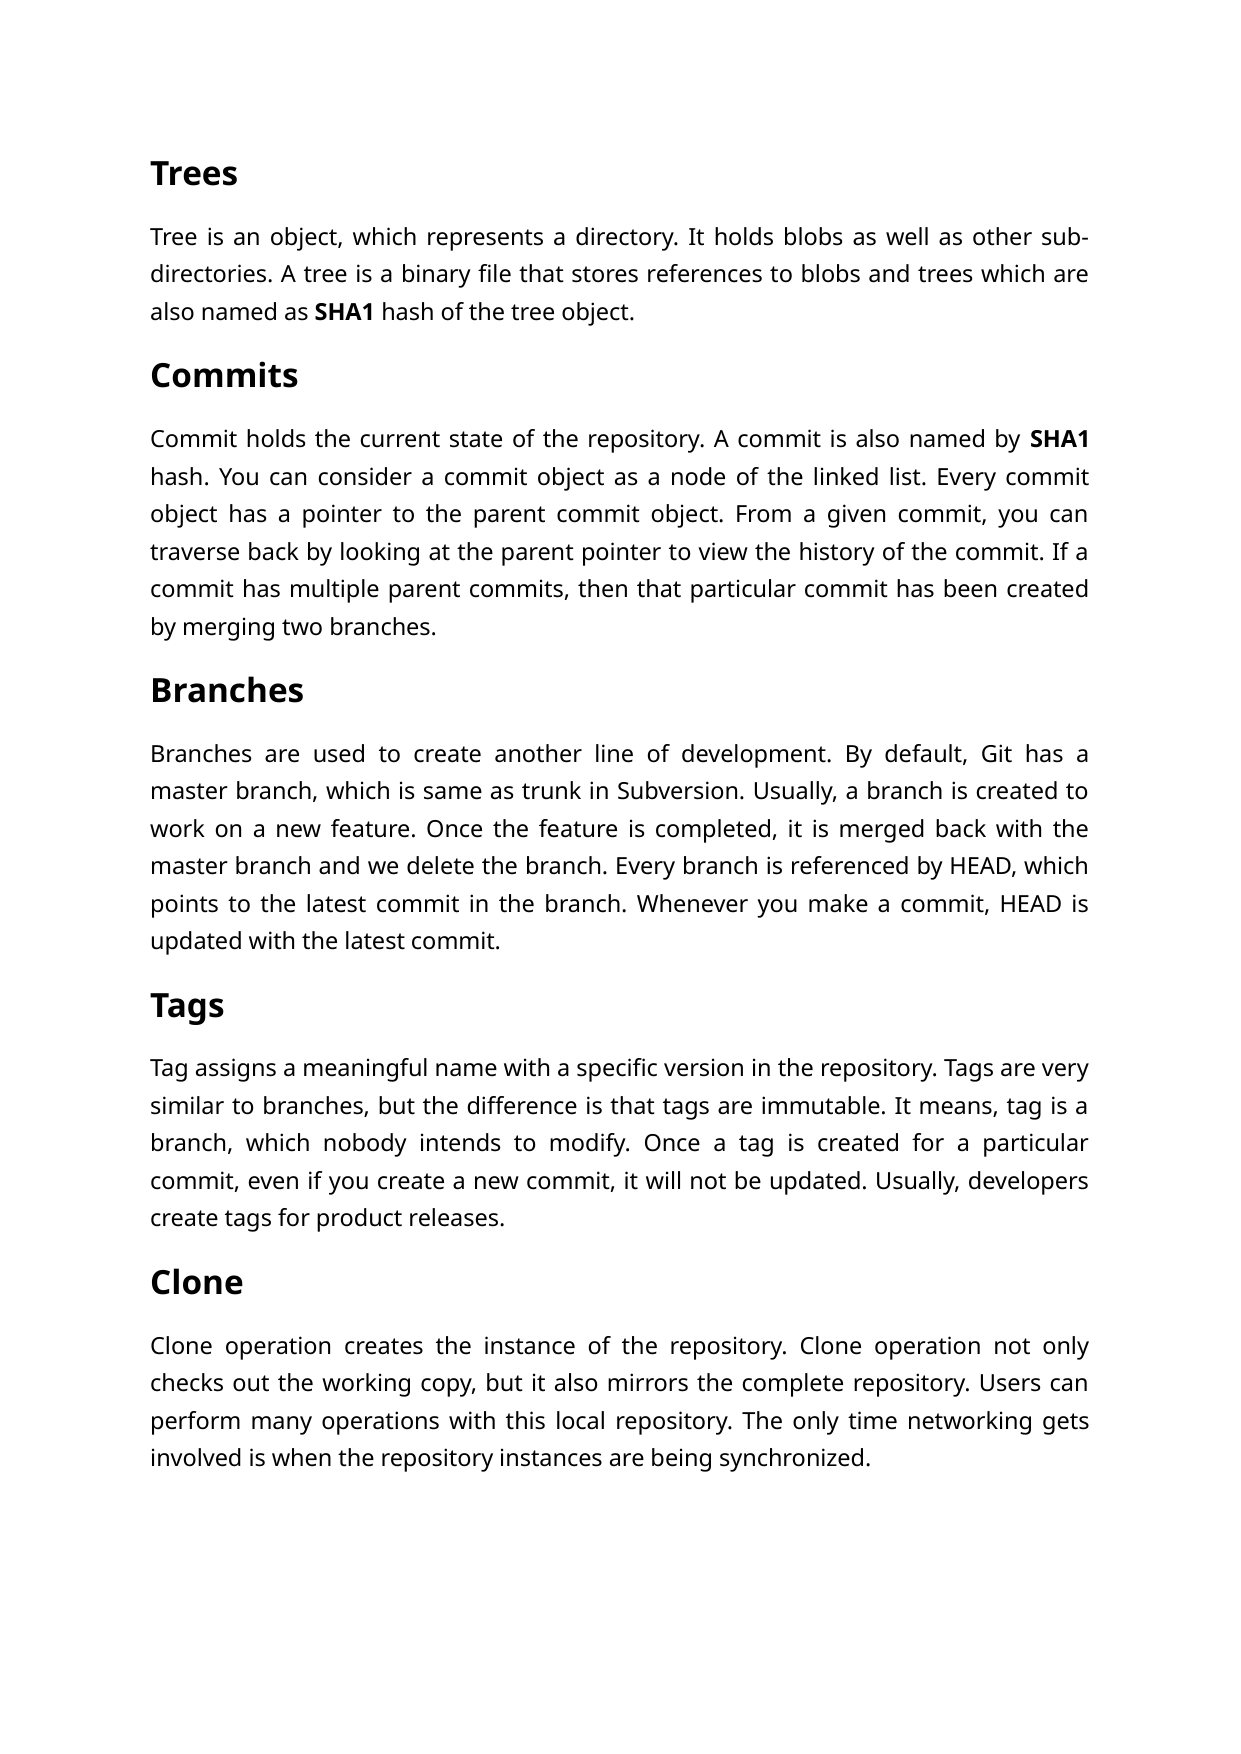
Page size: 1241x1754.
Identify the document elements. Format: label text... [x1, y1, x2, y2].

subtitle Branches [150, 667, 1090, 712]
subtitle Clone [150, 1259, 1090, 1304]
text Clone operation creates the instance of the repository. Clone operation not only checks out the working copy, but it also mirrors the complete repository. Users can perform many operations with this local repository. The only time networking gets involved is when the repository instances are being synchronized. [150, 1323, 1090, 1473]
subtitle Tags [150, 982, 1090, 1027]
text Commit holds the current state of the repository. A commit is also named by SHA1 hash. You can consider a commit object as a node of the linked list. Every commit object has a pointer to the parent commit object. From a given commit, you can traverse back by looking at the parent pointer to view the history of the commit. If a commit has multiple parent commits, then that particular commit has been created by merging two branches. [150, 417, 1090, 642]
subtitle Commits [150, 352, 1090, 398]
text Branches are used to create another line of development. By default, Git has a master branch, which is same as trunk in Subversion. Usually, a branch is created to work on a new feature. Once the feature is completed, it is merged back with the master branch and we delete the branch. Every branch is referenced by HEAD, which points to the latest commit in the branch. Whenever you make a commit, HEAD is updated with the latest commit. [150, 732, 1090, 957]
subtitle Trees [150, 150, 1090, 195]
text Tree is an object, which represents a directory. It holds blobs as well as other sub-directories. A tree is a binary file that stores references to blobs and trees which are also named as SHA1 hash of the tree object. [150, 215, 1090, 327]
text Tag assigns a meaningful name with a specific version in the repository. Tags are very similar to branches, but the difference is that tags are immutable. It means, tag is a branch, which nobody intends to modify. Once a tag is created for a particular commit, even if you create a new commit, it will not be updated. Usually, developers create tags for product releases. [150, 1046, 1090, 1234]
